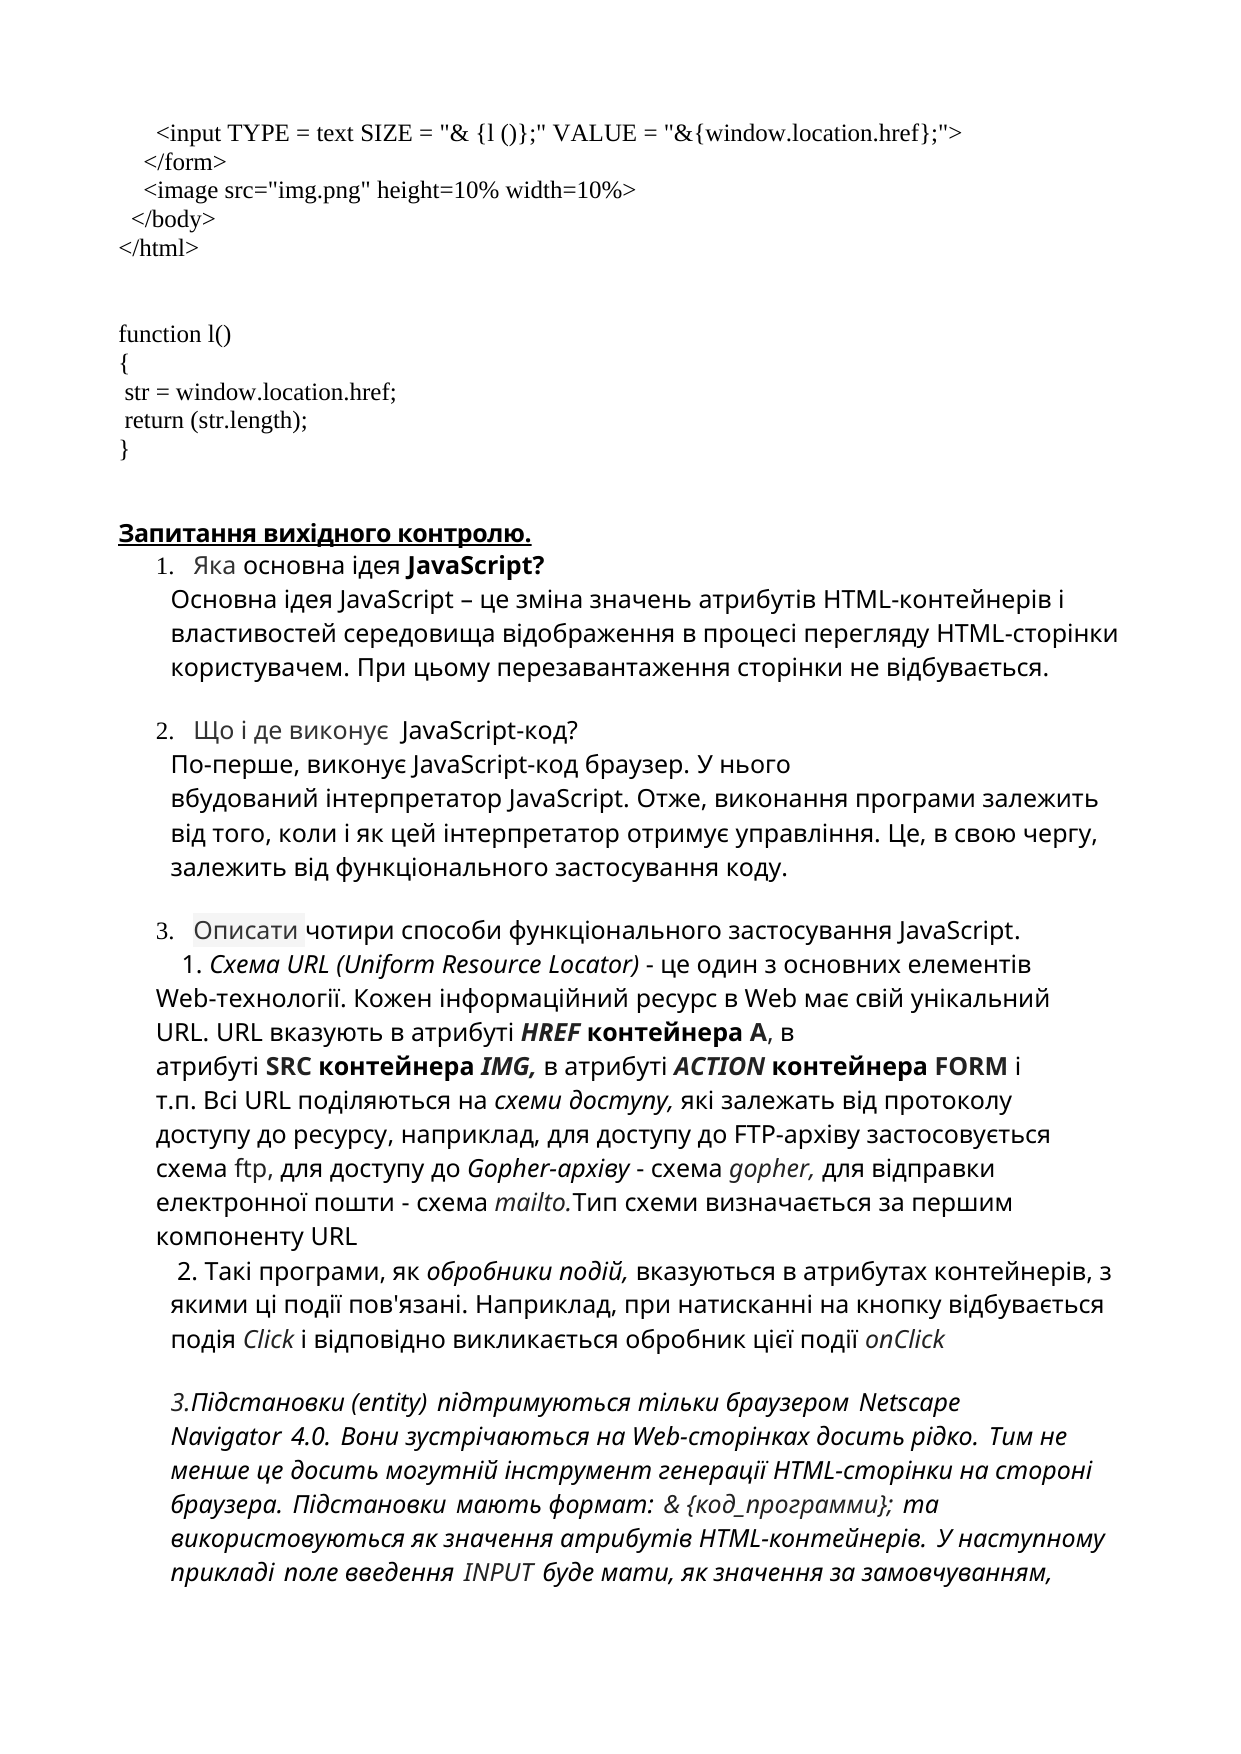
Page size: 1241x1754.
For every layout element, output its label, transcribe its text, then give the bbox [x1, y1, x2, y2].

text </body> [118, 204, 1122, 233]
text function l() [118, 319, 1122, 348]
list По-перше, виконує JavaScript-код браузер. У нього вбудований інтерпретатор JavaScript. Отже, виконання програми залежить від того, коли і як цей інтерпретатор отримує управління. Це, в свою чергу, залежить від функціонального застосування коду. [133, 747, 1122, 883]
text <image src="img.png" height=10% width=10%> [118, 176, 1122, 204]
text <input TYPE = text SIZE = "& {l ()};" VALUE = "&{window.location.href};"> [118, 118, 1122, 147]
list 1. Схема URL (Uniform Resource Locator) - це один з основних елементів Web-технології. Кожен інформаційний ресурс в Web має свій унікальний URL. URL вказують в атрибуті HREF контейнера A, в атрибуті SRC контейнера IMG, в атрибуті ACTION контейнера FORM і т.п. Всі URL поділяються на схеми доступу, які залежать від протоколу доступу до ресурсу, наприклад, для доступу до FTP-архіву застосовується схема ftp, для доступу до Gopher-архіву - схема gopher, для відправки електронної пошти - схема mailto.Тип схеми визначається за першим компоненту URL [156, 947, 1077, 1253]
list Яка основна ідея JavaScript? [156, 548, 1077, 582]
list Основна ідея JavaScript – це зміна значень атрибутів HTML-контейнерів і властивостей середовища відображення в процесі перегляду HTML-сторінки користувачем. При цьому перезавантаження сторінки не відбувається. [133, 582, 1122, 684]
text } [118, 434, 1122, 463]
text str = window.location.href; [118, 377, 1122, 406]
text </form> [118, 147, 1122, 176]
text Запитання вихідного контролю. [118, 521, 649, 548]
text </html> [118, 233, 1122, 262]
list Що і де виконує JavaScript-код? [156, 713, 1077, 747]
list Описати чотири способи функціонального застосування JavaScript. [156, 912, 1077, 947]
text { [118, 348, 1122, 377]
list 3.Підстановки (entity) підтримуються тільки браузером Netscape Navigator 4.0. Вони зустрічаються на Web-сторінках досить рідко. Тим не менше це досить могутній інструмент генерації HTML-сторінки на стороні браузера. Підстановки мають формат: & {код_программи}; та використовуються як значення атрибутів HTML-контейнерів. У наступному прикладі поле введення INPUT буде мати, як значення за замовчуванням, [133, 1384, 1122, 1589]
list 2. Такі програми, як обробники подій, вказуються в атрибутах контейнерів, з якими ці події пов'язані. Наприклад, при натисканні на кнопку відбувається подія Click і відповідно викликається обробник цієї події onClick [133, 1253, 1122, 1355]
text return (str.length); [118, 406, 1122, 434]
